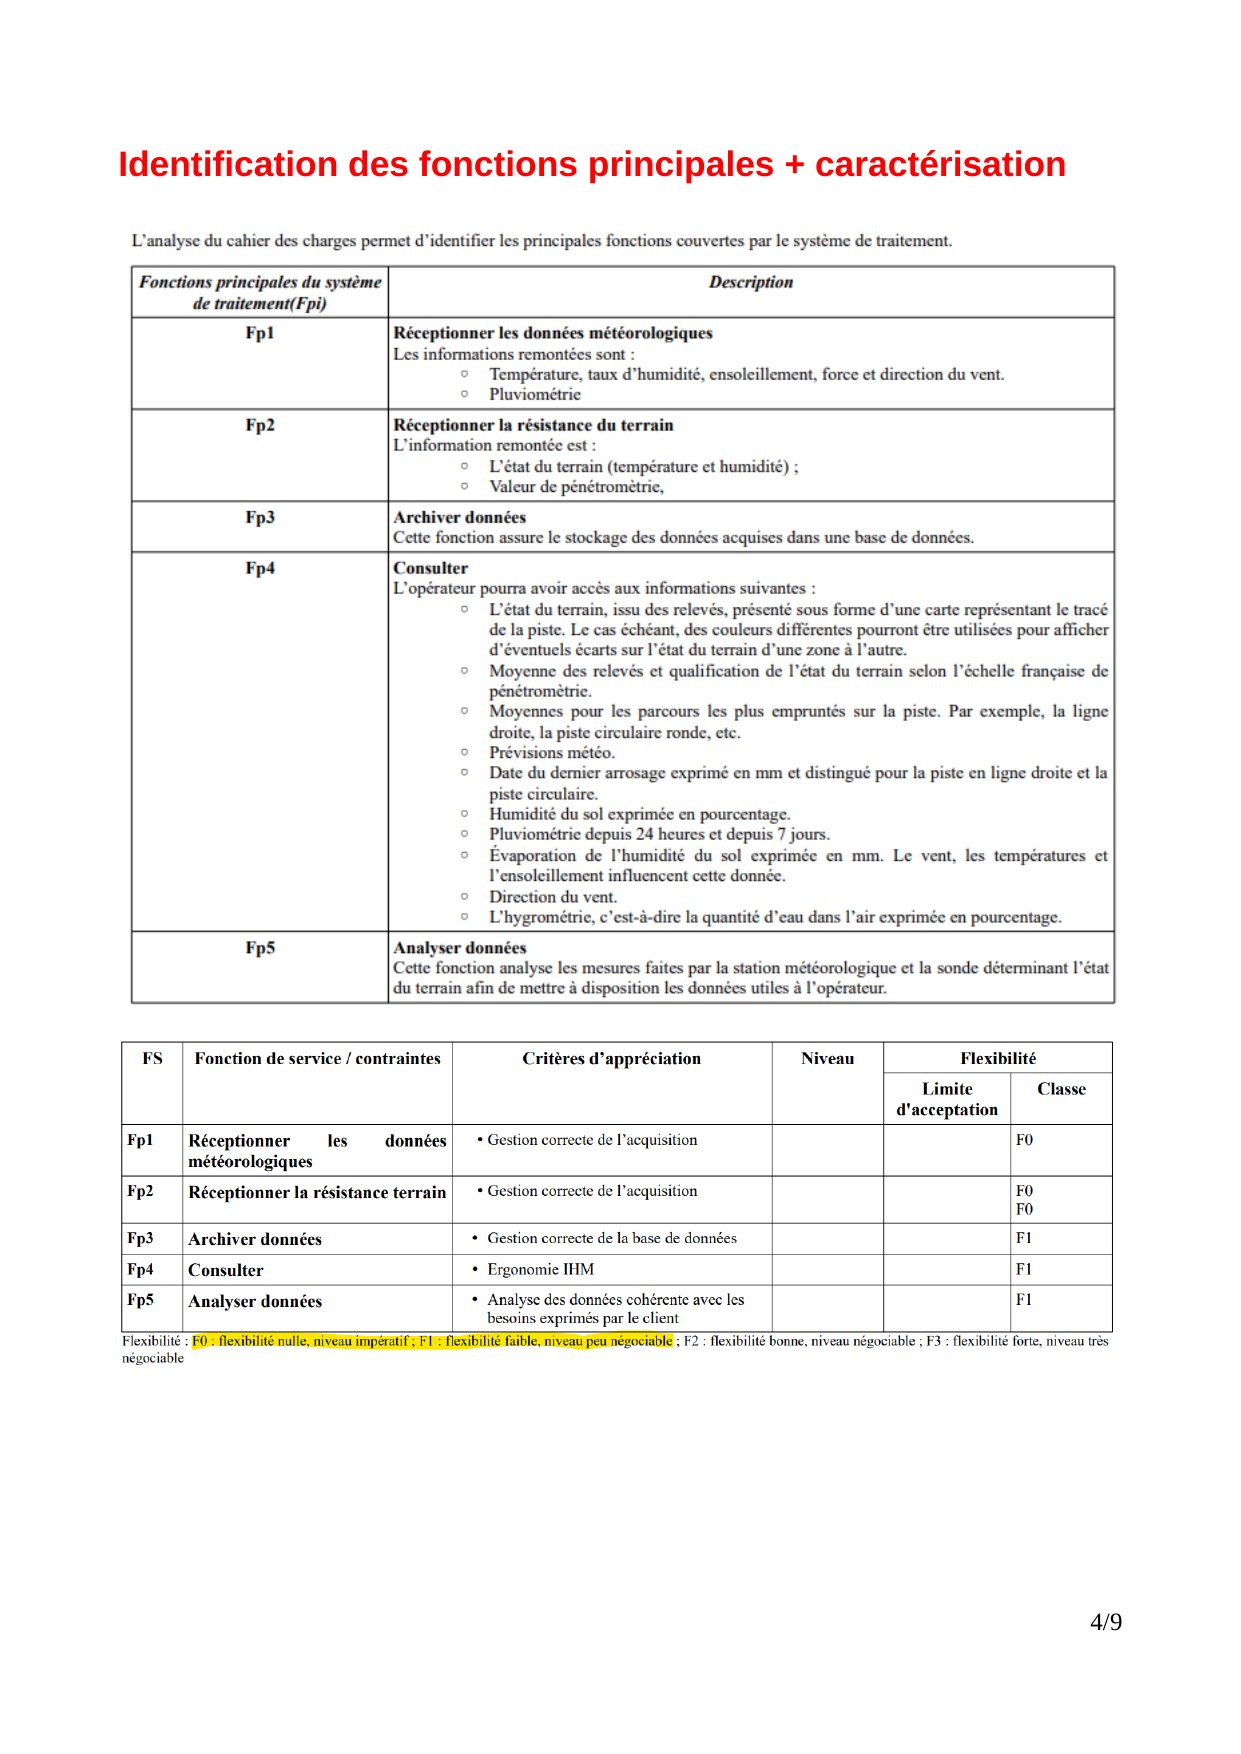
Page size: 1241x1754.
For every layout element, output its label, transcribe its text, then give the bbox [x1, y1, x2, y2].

picture [118, 1038, 1123, 1365]
picture [118, 225, 1123, 1011]
subtitle Identification des fonctions principales + caractérisation [118, 143, 1122, 184]
